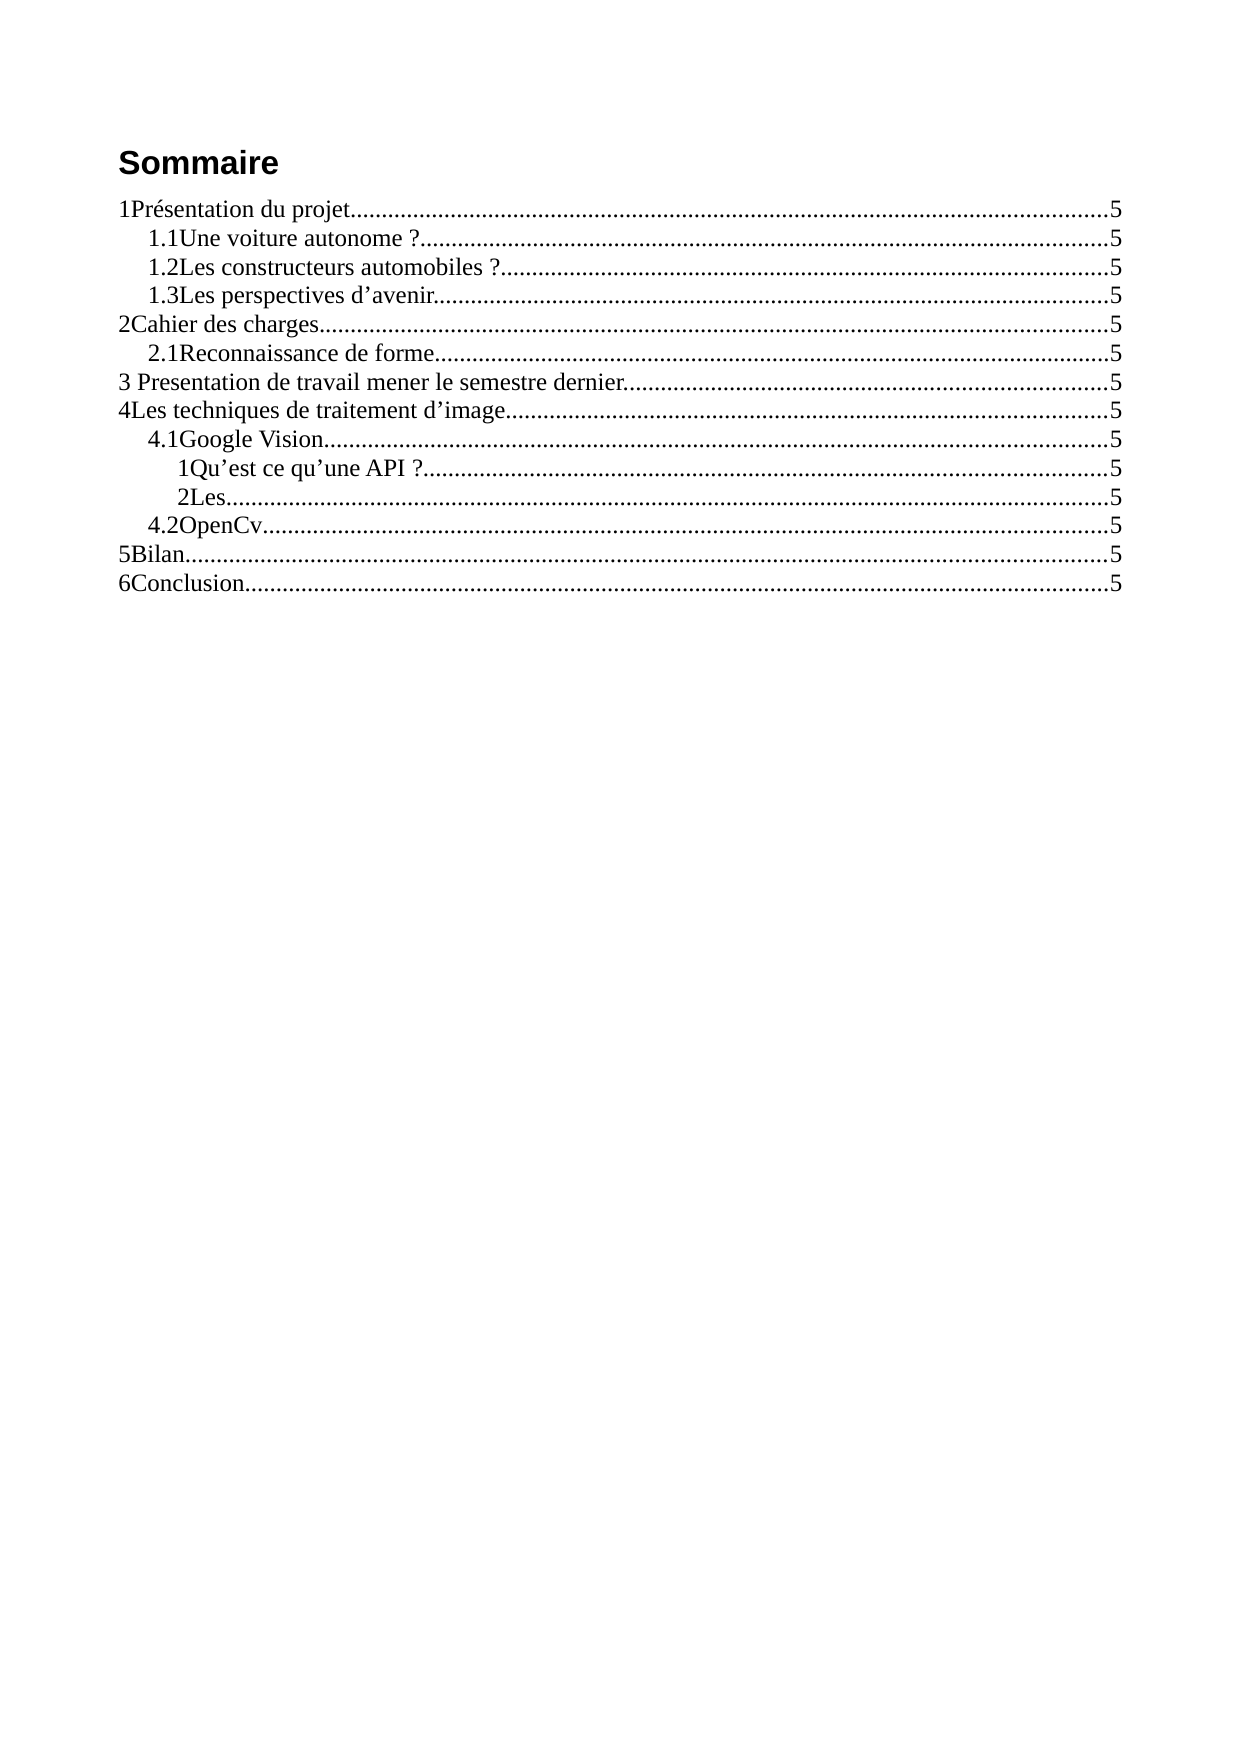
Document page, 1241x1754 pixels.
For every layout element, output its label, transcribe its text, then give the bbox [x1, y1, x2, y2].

text 6Conclusion 5 [118, 568, 1122, 597]
text 1.3Les perspectives d’avenir. 5 [148, 280, 1122, 309]
text 2Les 5 [177, 482, 1122, 510]
subtitle Sommaire [118, 143, 1122, 182]
text 4.2OpenCv 5 [148, 510, 1122, 539]
text 2Cahier des charges. 5 [118, 309, 1122, 338]
text 1Qu’est ce qu’une API ? 5 [177, 453, 1122, 482]
text 2.1Reconnaissance de forme. 5 [148, 338, 1122, 367]
text 3 Presentation de travail mener le semestre dernier. 5 [118, 367, 1122, 395]
text 4.1Google Vision. 5 [148, 424, 1122, 453]
text 1.1Une voiture autonome ? 5 [148, 223, 1122, 252]
text 4Les techniques de traitement d’image. 5 [118, 395, 1122, 424]
text 1Présentation du projet. 5 [118, 194, 1122, 223]
text 1.2Les constructeurs automobiles ? 5 [148, 252, 1122, 280]
text 5Bilan 5 [118, 539, 1122, 568]
